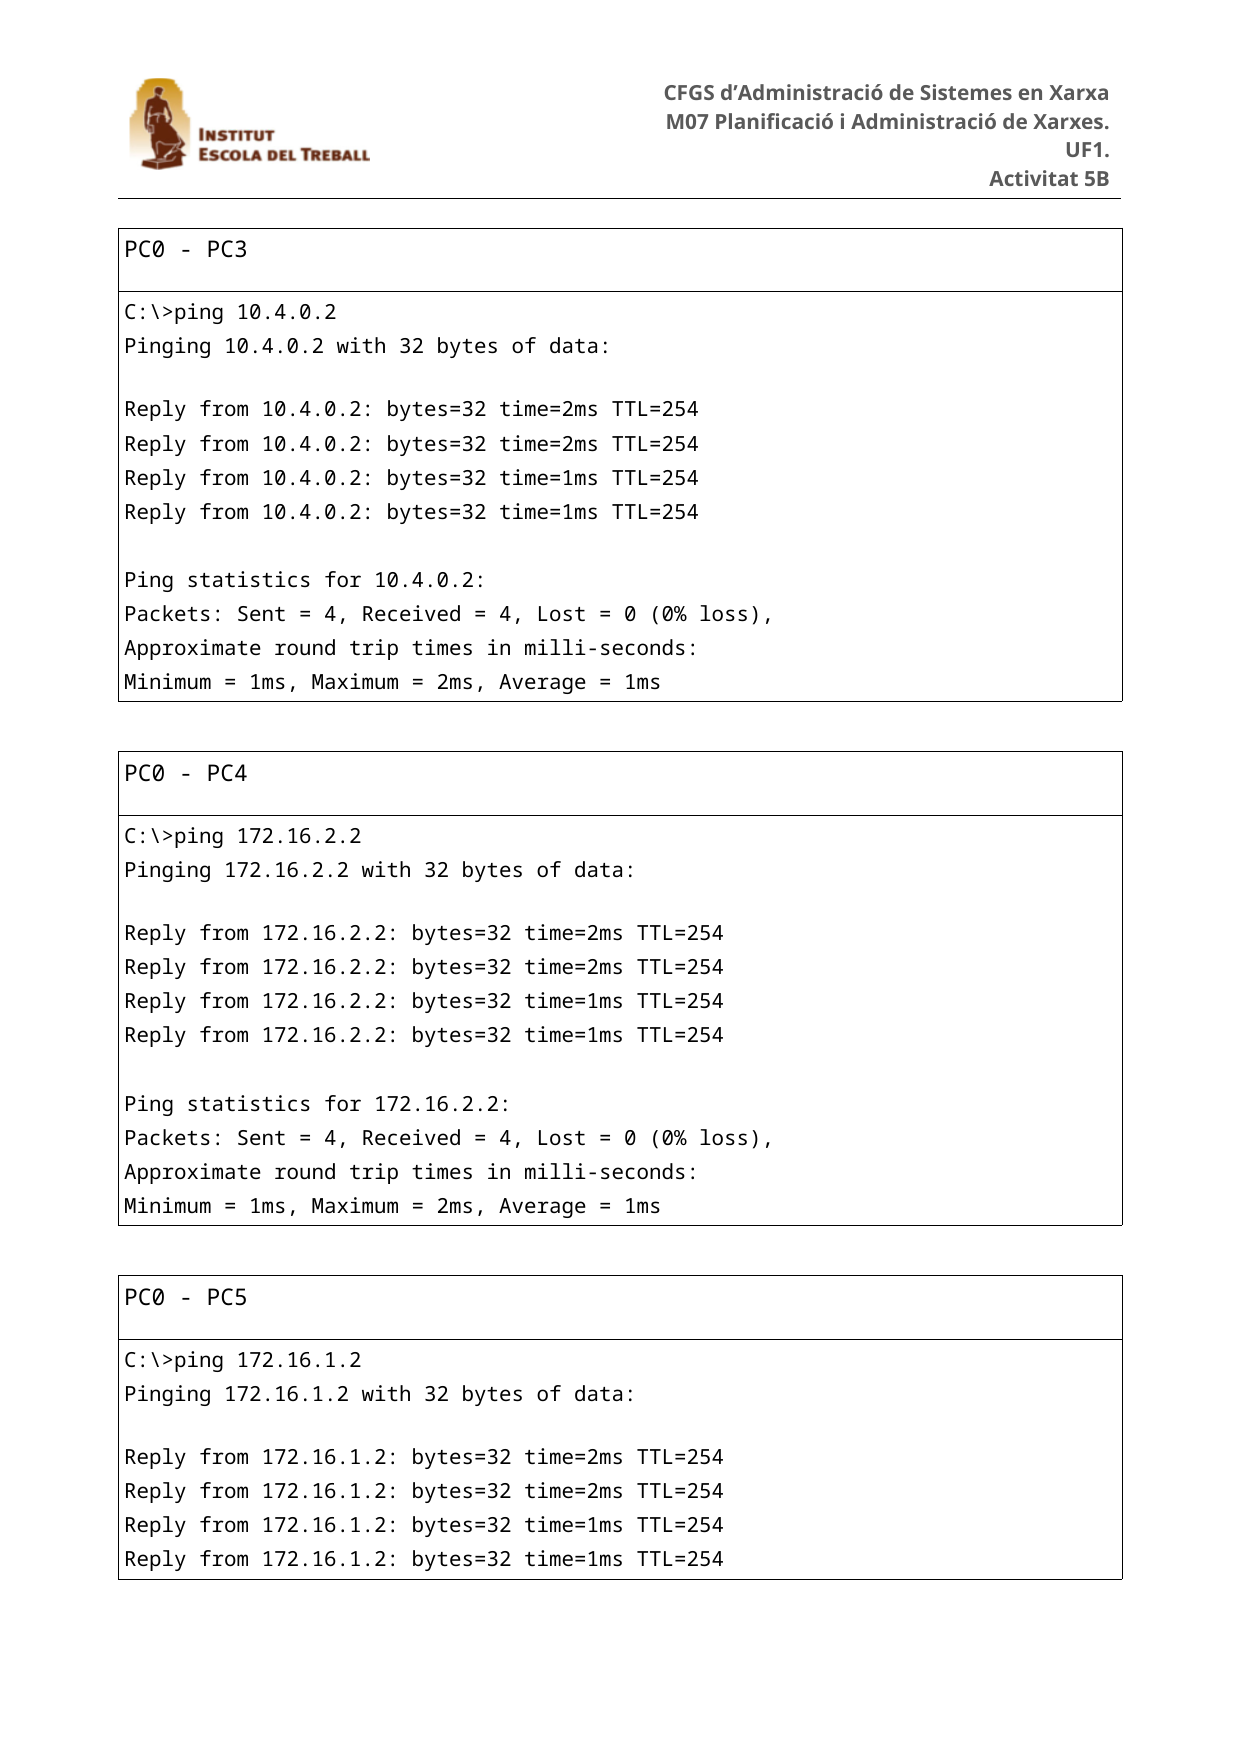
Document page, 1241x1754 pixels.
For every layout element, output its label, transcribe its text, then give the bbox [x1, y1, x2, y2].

table_cell C:\>ping 10.4.0.2 Pinging 10.4.0.2 with 32 bytes of data: Reply from 10.4.0.2: bytes=32 time=2ms TTL=254 Reply from 10.4.0.2: bytes=32 time=2ms TTL=254 Reply from 10.4.0.2: bytes=32 time=1ms TTL=254 Reply from 10.4.0.2: bytes=32 time=1ms TTL=254 Ping statistics for 10.4.0.2: Packets: Sent = 4, Received = 4, Lost = 0 (0% loss), Approximate round trip times in milli-seconds: Minimum = 1ms, Maximum = 2ms, Average = 1ms [119, 292, 1122, 701]
picture [129, 78, 370, 170]
table_cell C:\>ping 172.16.2.2 Pinging 172.16.2.2 with 32 bytes of data: Reply from 172.16.2.2: bytes=32 time=2ms TTL=254 Reply from 172.16.2.2: bytes=32 time=2ms TTL=254 Reply from 172.16.2.2: bytes=32 time=1ms TTL=254 Reply from 172.16.2.2: bytes=32 time=1ms TTL=254 Ping statistics for 172.16.2.2: Packets: Sent = 4, Received = 4, Lost = 0 (0% loss), Approximate round trip times in milli-seconds: Minimum = 1ms, Maximum = 2ms, Average = 1ms [119, 816, 1122, 1225]
table_header PC0 - PC5 [119, 1276, 1122, 1339]
table_cell C:\>ping 172.16.1.2 Pinging 172.16.1.2 with 32 bytes of data: Reply from 172.16.1.2: bytes=32 time=2ms TTL=254 Reply from 172.16.1.2: bytes=32 time=2ms TTL=254 Reply from 172.16.1.2: bytes=32 time=1ms TTL=254 Reply from 172.16.1.2: bytes=32 time=1ms TTL=254 [119, 1340, 1122, 1579]
table_header PC0 - PC3 [119, 229, 1122, 291]
table_header PC0 - PC4 [119, 752, 1122, 815]
